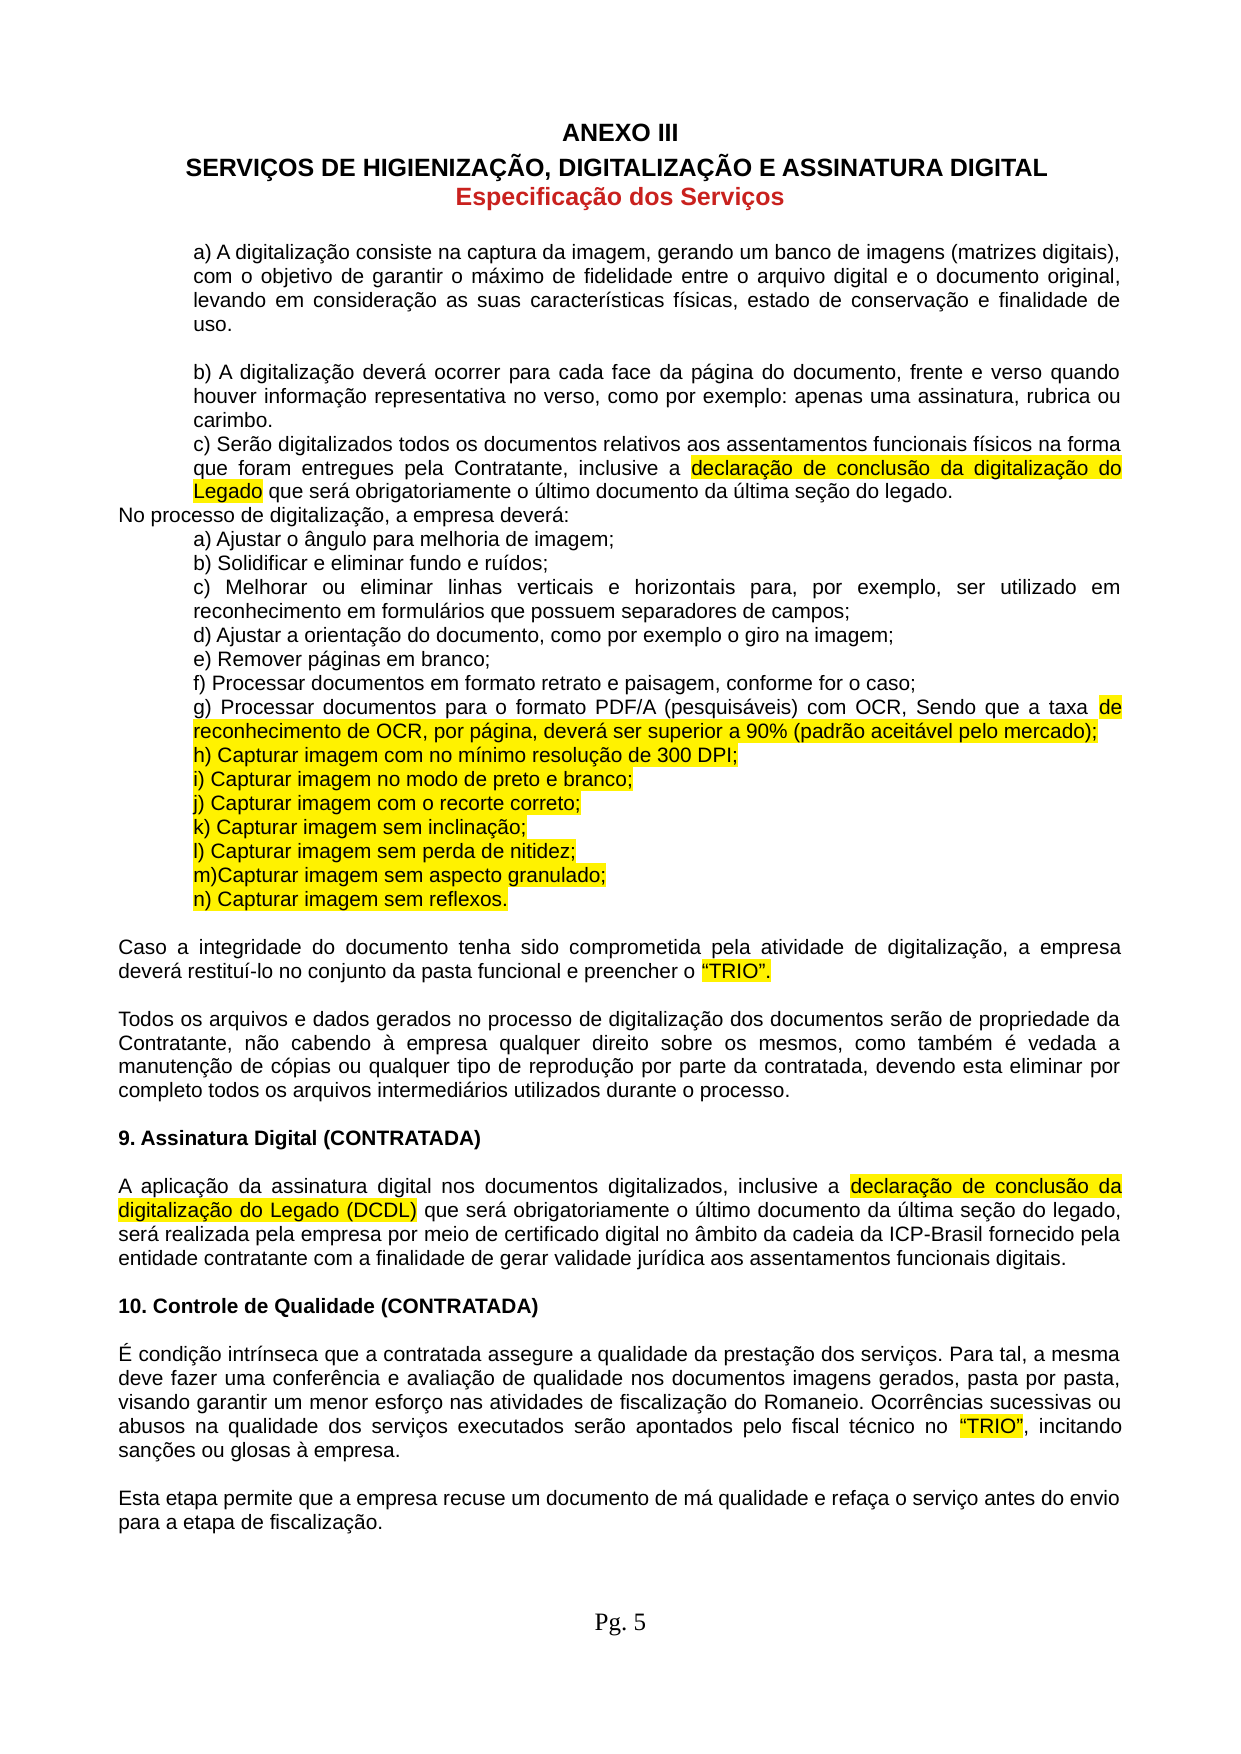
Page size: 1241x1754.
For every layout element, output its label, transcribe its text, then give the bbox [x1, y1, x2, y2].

text f) Processar documentos em formato retrato e paisagem, conforme for o caso; [193, 671, 1122, 695]
text Todos os arquivos e dados gerados no processo de digitalização dos documentos serão de propriedade da Contratante, não cabendo à empresa qualquer direito sobre os mesmos, como também é vedada a manutenção de cópias ou qualquer tipo de reprodução por parte da contratada, devendo esta eliminar por completo todos os arquivos intermediários utilizados durante o processo. [118, 1006, 1122, 1102]
text g) Processar documentos para o formato PDF/A (pesquisáveis) com OCR, Sendo que a taxa de reconhecimento de OCR, por página, deverá ser superior a 90% (padrão aceitável pelo mercado); [193, 695, 1122, 743]
text k) Capturar imagem sem inclinação; [193, 815, 1122, 839]
text a) A digitalização consiste na captura da imagem, gerando um banco de imagens (matrizes digitais), com o objetivo de garantir o máximo de fidelidade entre o arquivo digital e o documento original, levando em consideração as suas características físicas, estado de conservação e finalidade de uso. [193, 240, 1122, 336]
text A aplicação da assinatura digital nos documentos digitalizados, inclusive a declaração de conclusão da digitalização do Legado (DCDL) que será obrigatoriamente o último documento da última seção do legado, será realizada pela empresa por meio de certificado digital no âmbito da cadeia da ICP-Brasil fornecido pela entidade contratante com a finalidade de gerar validade jurídica aos assentamentos funcionais digitais. [118, 1174, 1122, 1270]
text 9. Assinatura Digital (CONTRATADA) [118, 1126, 1122, 1150]
text m)Capturar imagem sem aspecto granulado; [193, 863, 1122, 887]
text d) Ajustar a orientação do documento, como por exemplo o giro na imagem; [193, 623, 1122, 647]
text j) Capturar imagem com o recorte correto; [193, 791, 1122, 815]
text 10. Controle de Qualidade (CONTRATADA) [118, 1294, 1122, 1318]
text i) Capturar imagem no modo de preto e branco; [193, 767, 1122, 791]
text e) Remover páginas em branco; [193, 647, 1122, 671]
text l) Capturar imagem sem perda de nitidez; [193, 839, 1122, 863]
text b) Solidificar e eliminar fundo e ruídos; [193, 551, 1122, 575]
text É condição intrínseca que a contratada assegure a qualidade da prestação dos serviços. Para tal, a mesma deve fazer uma conferência e avaliação de qualidade nos documentos imagens gerados, pasta por pasta, visando garantir um menor esforço nas atividades de fiscalização do Romaneio. Ocorrências sucessivas ou abusos na qualidade dos serviços executados serão apontados pelo fiscal técnico no “TRIO”, incitando sanções ou glosas à empresa. [118, 1342, 1122, 1462]
text h) Capturar imagem com no mínimo resolução de 300 DPI; [193, 743, 1122, 767]
text Esta etapa permite que a empresa recuse um documento de má qualidade e refaça o serviço antes do envio para a etapa de fiscalização. [118, 1486, 1122, 1533]
text n) Capturar imagem sem reflexos. [193, 887, 1122, 911]
text c) Melhorar ou eliminar linhas verticais e horizontais para, por exemplo, ser utilizado em reconhecimento em formulários que possuem separadores de campos; [193, 575, 1122, 623]
text b) A digitalização deverá ocorrer para cada face da página do documento, frente e verso quando houver informação representativa no verso, como por exemplo: apenas uma assinatura, rubrica ou carimbo. [193, 359, 1122, 431]
text a) Ajustar o ângulo para melhoria de imagem; [193, 527, 1122, 551]
text c) Serão digitalizados todos os documentos relativos aos assentamentos funcionais físicos na forma que foram entregues pela Contratante, inclusive a declaração de conclusão da digitalização do Legado que será obrigatoriamente o último documento da última seção do legado. [193, 431, 1122, 503]
text No processo de digitalização, a empresa deverá: [118, 503, 1122, 527]
text Caso a integridade do documento tenha sido comprometida pela atividade de digitalização, a empresa deverá restituí-lo no conjunto da pasta funcional e preencher o “TRIO”. [118, 934, 1122, 982]
